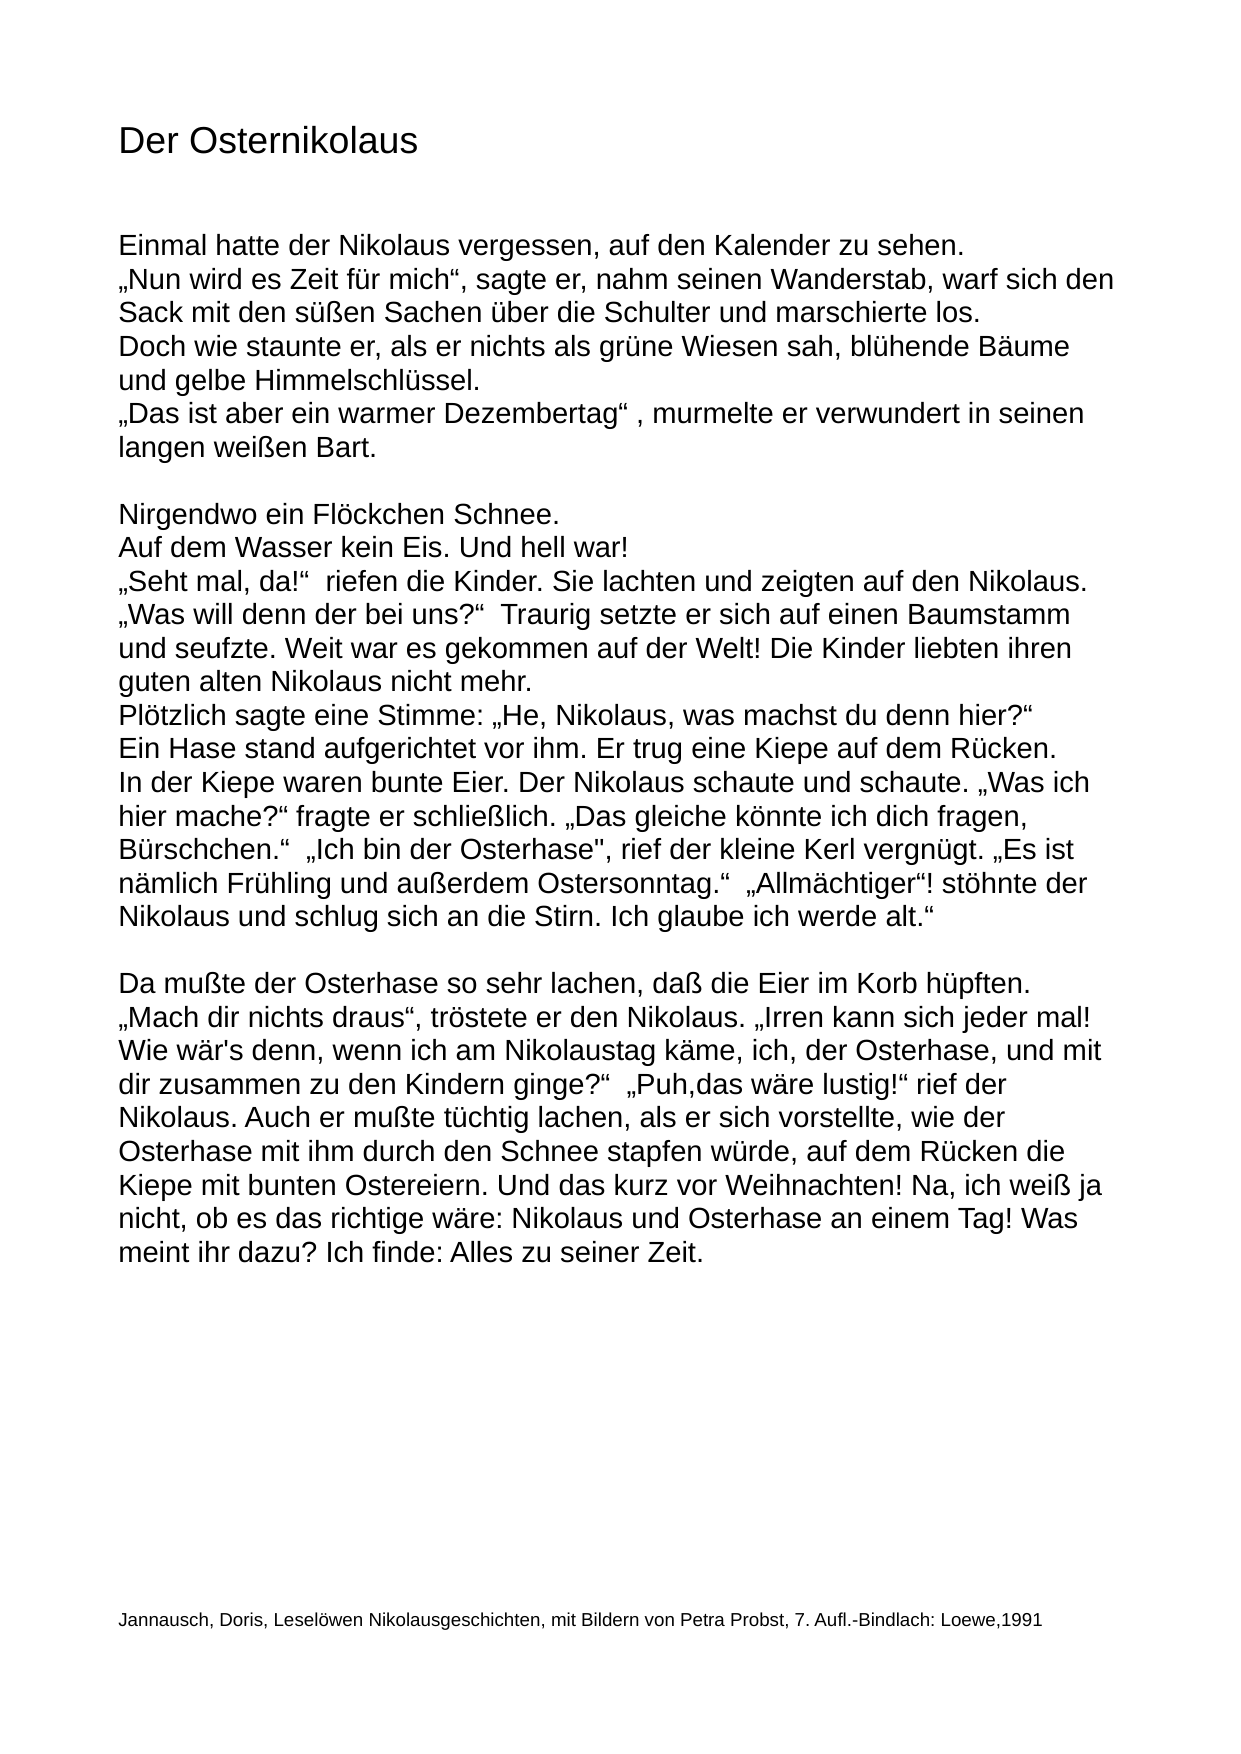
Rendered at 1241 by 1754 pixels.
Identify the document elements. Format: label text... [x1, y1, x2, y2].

text Auf dem Wasser kein Eis. Und hell war! [118, 530, 1122, 564]
text Nirgendwo ein Flöckchen Schnee. [118, 497, 1122, 530]
text Der Osternikolaus [118, 118, 1122, 161]
text „Das ist aber ein warmer Dezembertag“ , murmelte er verwundert in seinen langen weißen Bart. [118, 396, 1122, 463]
text Plötzlich sagte eine Stimme: „He, Nikolaus, was machst du denn hier?“ [118, 698, 1122, 731]
text Ein Hase stand aufgerichtet vor ihm. Er trug eine Kiepe auf dem Rücken. [118, 731, 1122, 765]
text Jannausch, Doris, Leselöwen Nikolausgeschichten, mit Bildern von Petra Probst, 7. Aufl.-Bindlach: Loewe,1991 [118, 1608, 1122, 1630]
text „Mach dir nichts draus“, tröstete er den Nikolaus. „Irren kann sich jeder mal! Wie wär's denn, wenn ich am Nikolaustag käme, ich, der Osterhase, und mit dir zusammen zu den Kindern ginge?“ „Puh,das wäre lustig!“ rief der Nikolaus. Auch er mußte tüchtig lachen, als er sich vorstellte, wie der Osterhase mit ihm durch den Schnee stapfen würde, auf dem Rücken die Kiepe mit bunten Ostereiern. Und das kurz vor Weihnachten! Na, ich weiß ja nicht, ob es das richtige wäre: Nikolaus und Osterhase an einem Tag! Was meint ihr dazu? Ich finde: Alles zu seiner Zeit. [118, 1000, 1122, 1268]
text Einmal hatte der Nikolaus vergessen, auf den Kalender zu sehen. [118, 228, 1122, 262]
text „Seht mal, da!“ riefen die Kinder. Sie lachten und zeigten auf den Nikolaus. „Was will denn der bei uns?“ Traurig setzte er sich auf einen Baumstamm und seufzte. Weit war es gekommen auf der Welt! Die Kinder liebten ihren guten alten Nikolaus nicht mehr. [118, 564, 1122, 698]
text „Nun wird es Zeit für mich“, sagte er, nahm seinen Wanderstab, warf sich den Sack mit den süßen Sachen über die Schulter und marschierte los. [118, 262, 1122, 329]
text In der Kiepe waren bunte Eier. Der Nikolaus schaute und schaute. „Was ich hier mache?“ fragte er schließlich. „Das gleiche könnte ich dich fragen, Bürschchen.“ „Ich bin der Osterhase", rief der kleine Kerl vergnügt. „Es ist nämlich Frühling und außerdem Ostersonntag.“ „Allmächtiger“! stöhnte der Nikolaus und schlug sich an die Stirn. Ich glaube ich werde alt.“ [118, 765, 1122, 933]
text Doch wie staunte er, als er nichts als grüne Wiesen sah, blühende Bäume und gelbe Himmelschlüssel. [118, 329, 1122, 396]
text Da mußte der Osterhase so sehr lachen, daß die Eier im Korb hüpften. [118, 966, 1122, 1000]
